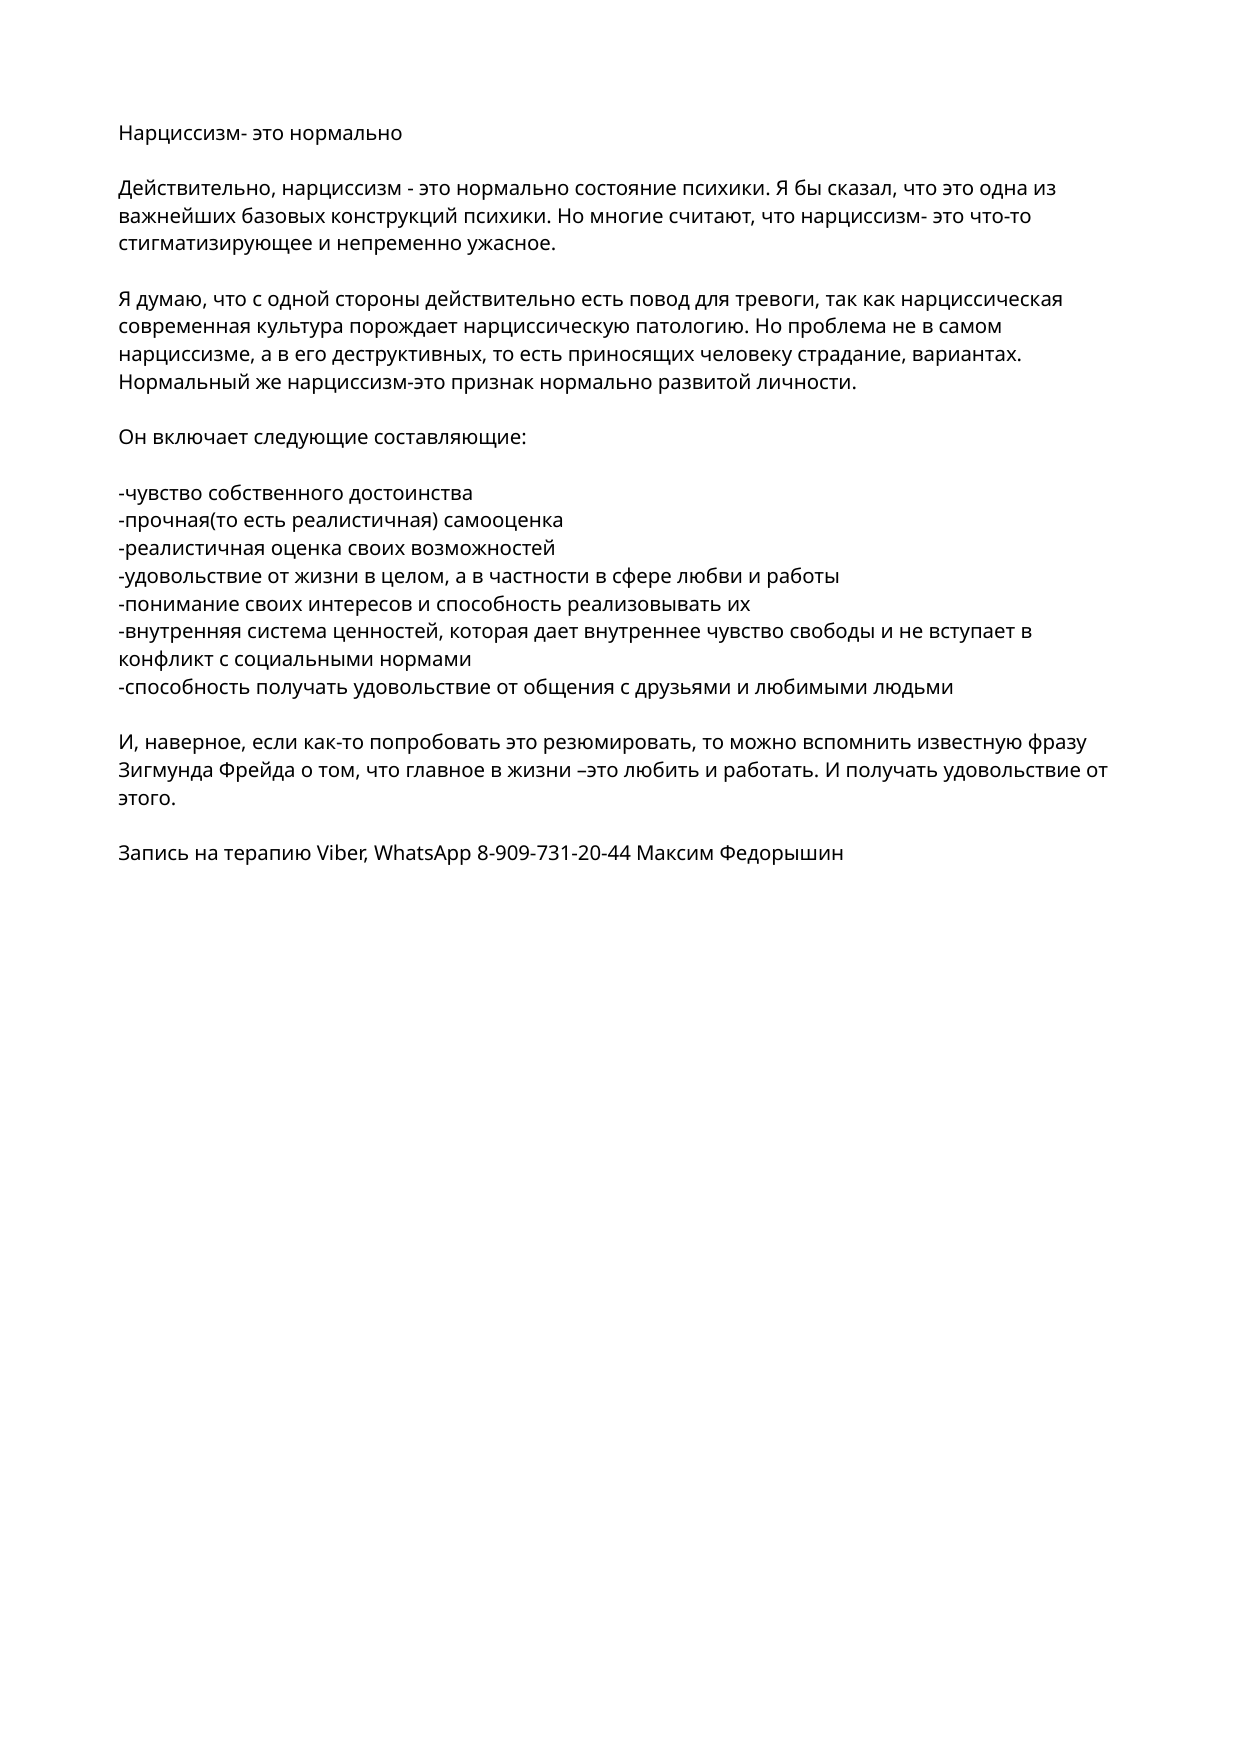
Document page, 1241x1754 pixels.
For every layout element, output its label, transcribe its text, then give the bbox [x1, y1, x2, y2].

text Нарциссизм- это нормально Действительно, нарциссизм - это нормально состояние психики. Я бы сказал, что это одна из важнейших базовых конструкций психики. Но многие считают, что нарциссизм- это что-то стигматизирующее и непременно ужасное. Я думаю, что с одной стороны действительно есть повод для тревоги, так как нарциссическая современная культура порождает нарциссическую патологию. Но проблема не в самом нарциссизме, а в его деструктивных, то есть приносящих человеку страдание, вариантах. Нормальный же нарциссизм-это признак нормально развитой личности. Он включает следующие составляющие: -чувство собственного достоинства -прочная(то есть реалистичная) самооценка -реалистичная оценка своих возможностей -удовольствие от жизни в целом, а в частности в сфере любви и работы -понимание своих интересов и способность реализовывать их -внутренняя система ценностей, которая дает внутреннее чувство свободы и не вступает в конфликт с социальными нормами -способность получать удовольствие от общения с друзьями и любимыми людьми И, наверное, если как-то попробовать это резюмировать, то можно вспомнить известную фразу Зигмунда Фрейда о том, что главное в жизни –это любить и работать. И получать удовольствие от этого. Запись на терапию Viber, WhatsApp 8-909-731-20-44 Максим Федорышин [118, 118, 1122, 866]
